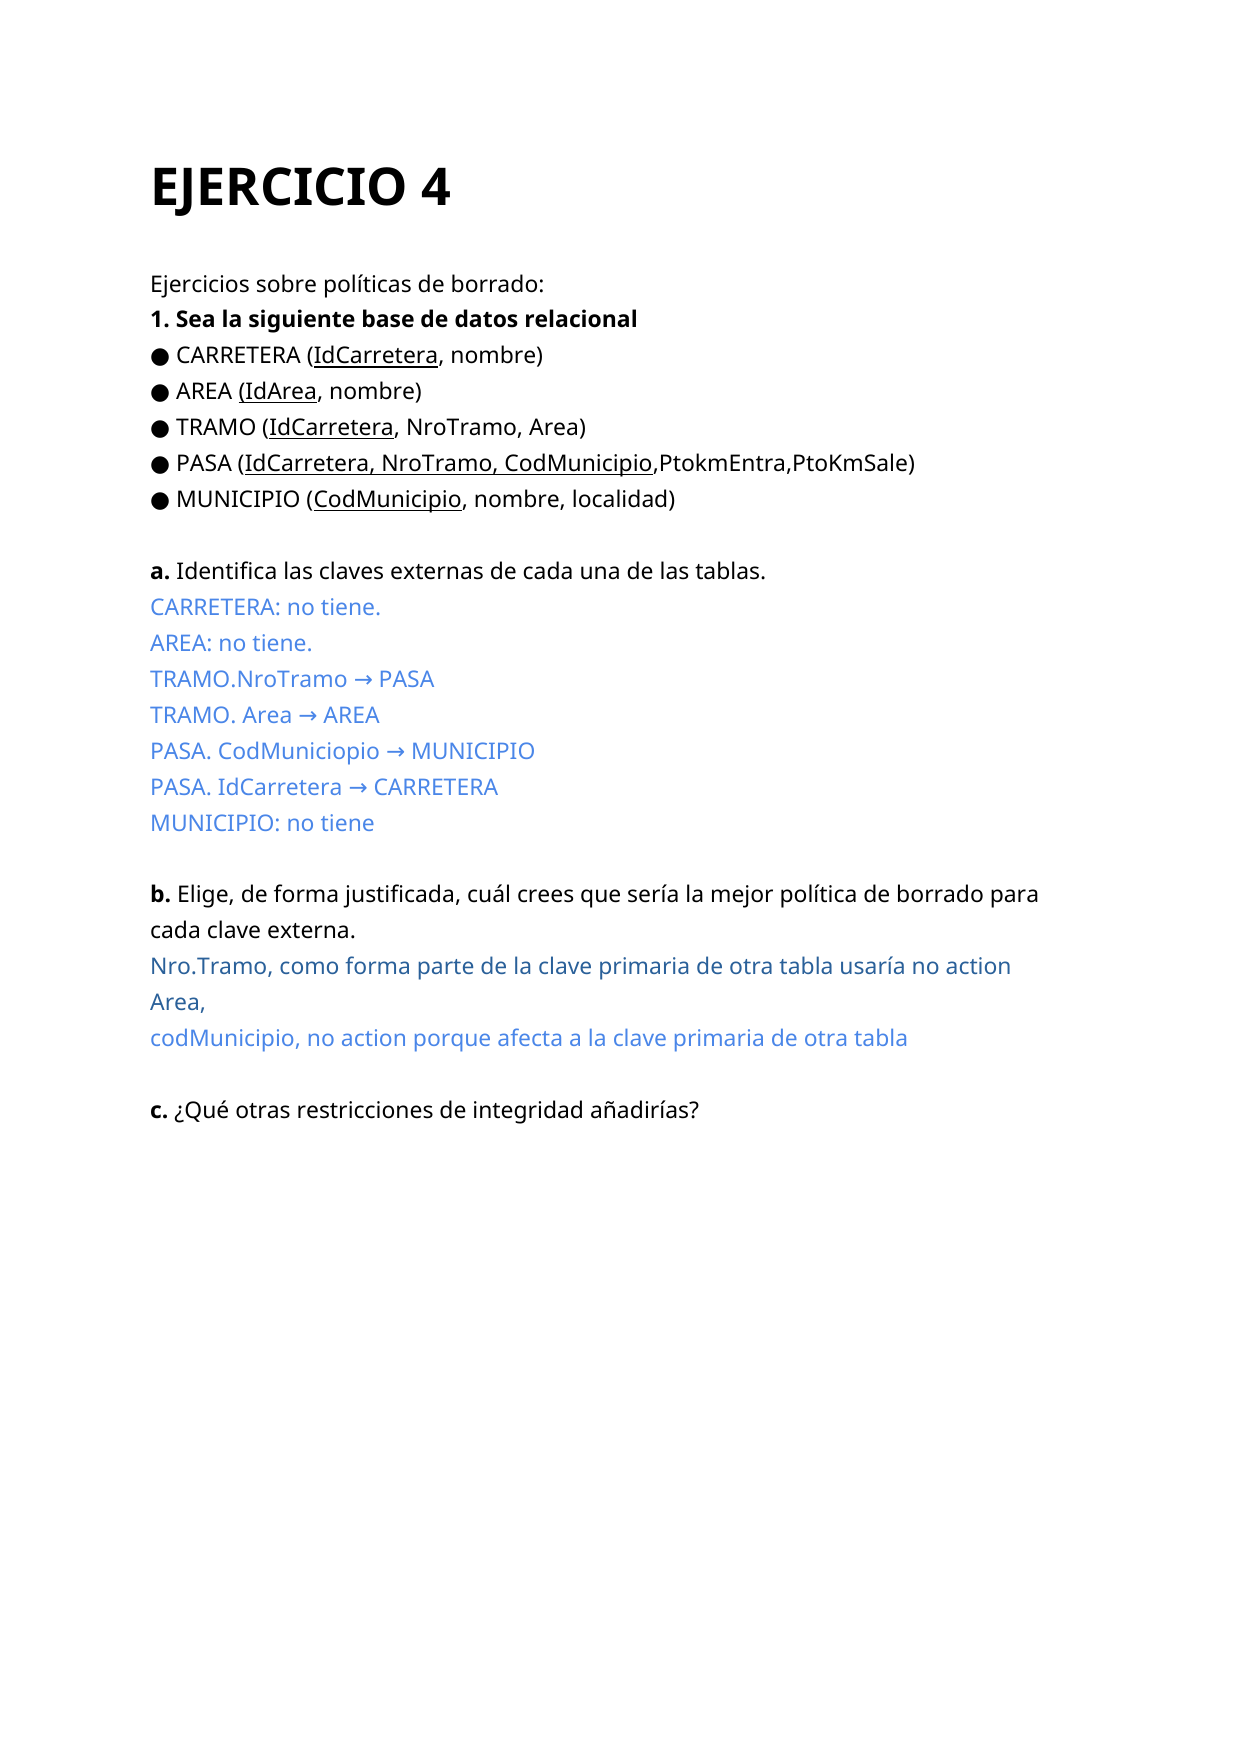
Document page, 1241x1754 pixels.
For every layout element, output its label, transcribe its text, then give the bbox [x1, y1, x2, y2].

text a. Identifica las claves externas de cada una de las tablas. [150, 555, 1090, 586]
text ● AREA (IdArea, nombre) [150, 375, 1090, 407]
text 1. Sea la siguiente base de datos relacional [150, 303, 1090, 335]
text b. Elige, de forma justificada, cuál crees que sería la mejor política de borrado para [150, 878, 1090, 910]
text ● MUNICIPIO (CodMunicipio, nombre, localidad) [150, 483, 1090, 514]
text codMunicipio, no action porque afecta a la clave primaria de otra tabla [150, 1022, 1090, 1053]
text EJERCICIO 4 [150, 150, 1090, 221]
text ● PASA (IdCarretera, NroTramo, CodMunicipio,PtokmEntra,PtoKmSale) [150, 447, 1090, 478]
text PASA. CodMuniciopio → MUNICIPIO [150, 735, 1090, 766]
text MUNICIPIO: no tiene [150, 807, 1090, 838]
text Area, [150, 986, 1090, 1017]
text TRAMO. Area → AREA [150, 699, 1090, 730]
text AREA: no tiene. [150, 627, 1090, 658]
text cada clave externa. [150, 914, 1090, 946]
text Nro.Tramo, como forma parte de la clave primaria de otra tabla usaría no action [150, 950, 1090, 982]
text Ejercicios sobre políticas de borrado: [150, 267, 1090, 299]
text CARRETERA: no tiene. [150, 591, 1090, 622]
text c. ¿Qué otras restricciones de integridad añadirías? [150, 1094, 1090, 1125]
text ● CARRETERA (IdCarretera, nombre) [150, 339, 1090, 371]
text PASA. IdCarretera → CARRETERA [150, 771, 1090, 802]
text ● TRAMO (IdCarretera, NroTramo, Area) [150, 411, 1090, 442]
text TRAMO.NroTramo → PASA [150, 663, 1090, 694]
